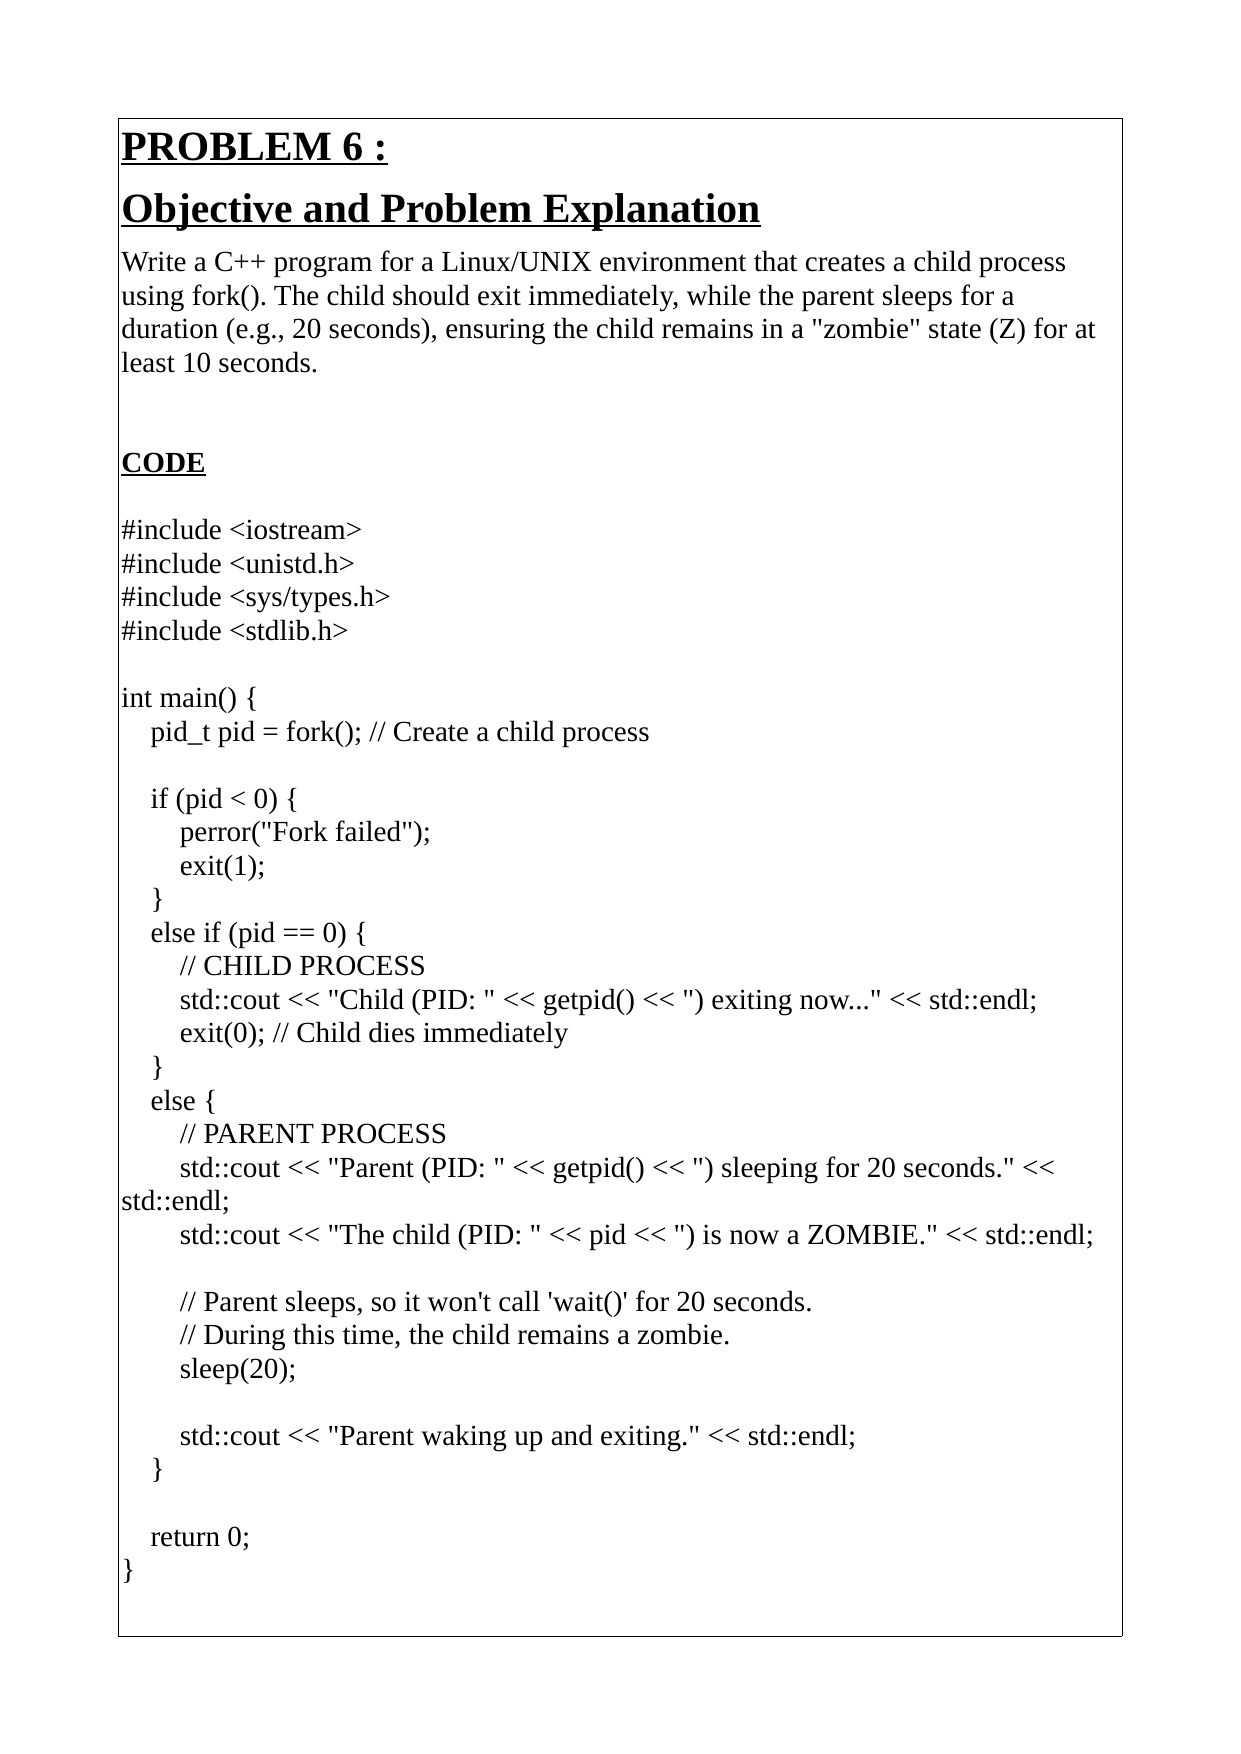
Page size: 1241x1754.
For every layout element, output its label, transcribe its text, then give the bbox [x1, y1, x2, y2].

text return 0; [121, 1519, 1119, 1552]
text #include <sys/types.h> [121, 579, 1119, 613]
text PROBLEM 6 : [121, 121, 1119, 169]
text } [121, 881, 1119, 915]
text // CHILD PROCESS [121, 948, 1119, 982]
text perror("Fork failed"); [121, 814, 1119, 848]
text exit(0); // Child dies immediately [121, 1016, 1119, 1049]
text else { [121, 1083, 1119, 1116]
text // During this time, the child remains a zombie. [121, 1317, 1119, 1351]
text sleep(20); [121, 1351, 1119, 1384]
text #include <unistd.h> [121, 546, 1119, 579]
text } [121, 1049, 1119, 1083]
text pid_t pid = fork(); // Create a child process [121, 714, 1119, 747]
text // Parent sleeps, so it won't call 'wait()' for 20 seconds. [121, 1284, 1119, 1317]
text std::cout << "Parent (PID: " << getpid() << ") sleeping for 20 seconds." << std::endl; [121, 1150, 1119, 1217]
text #include <stdlib.h> [121, 613, 1119, 647]
text std::cout << "The child (PID: " << pid << ") is now a ZOMBIE." << std::endl; [121, 1217, 1119, 1250]
text } [121, 1452, 1119, 1485]
text else if (pid == 0) { [121, 915, 1119, 948]
subtitle Objective and Problem Explanation [121, 184, 1119, 232]
text if (pid < 0) { [121, 781, 1119, 814]
text } [121, 1552, 1119, 1586]
text std::cout << "Parent waking up and exiting." << std::endl; [121, 1418, 1119, 1452]
text int main() { [121, 680, 1119, 714]
text exit(1); [121, 848, 1119, 881]
text Write a C++ program for a Linux/UNIX environment that creates a child process using fork(). The child should exit immediately, while the parent sleeps for a duration (e.g., 20 seconds), ensuring the child remains in a "zombie" state (Z) for at least 10 seconds. [121, 244, 1119, 378]
text std::cout << "Child (PID: " << getpid() << ") exiting now..." << std::endl; [121, 982, 1119, 1016]
text #include <iostream> [121, 512, 1119, 546]
text // PARENT PROCESS [121, 1116, 1119, 1150]
text CODE [121, 445, 1119, 479]
